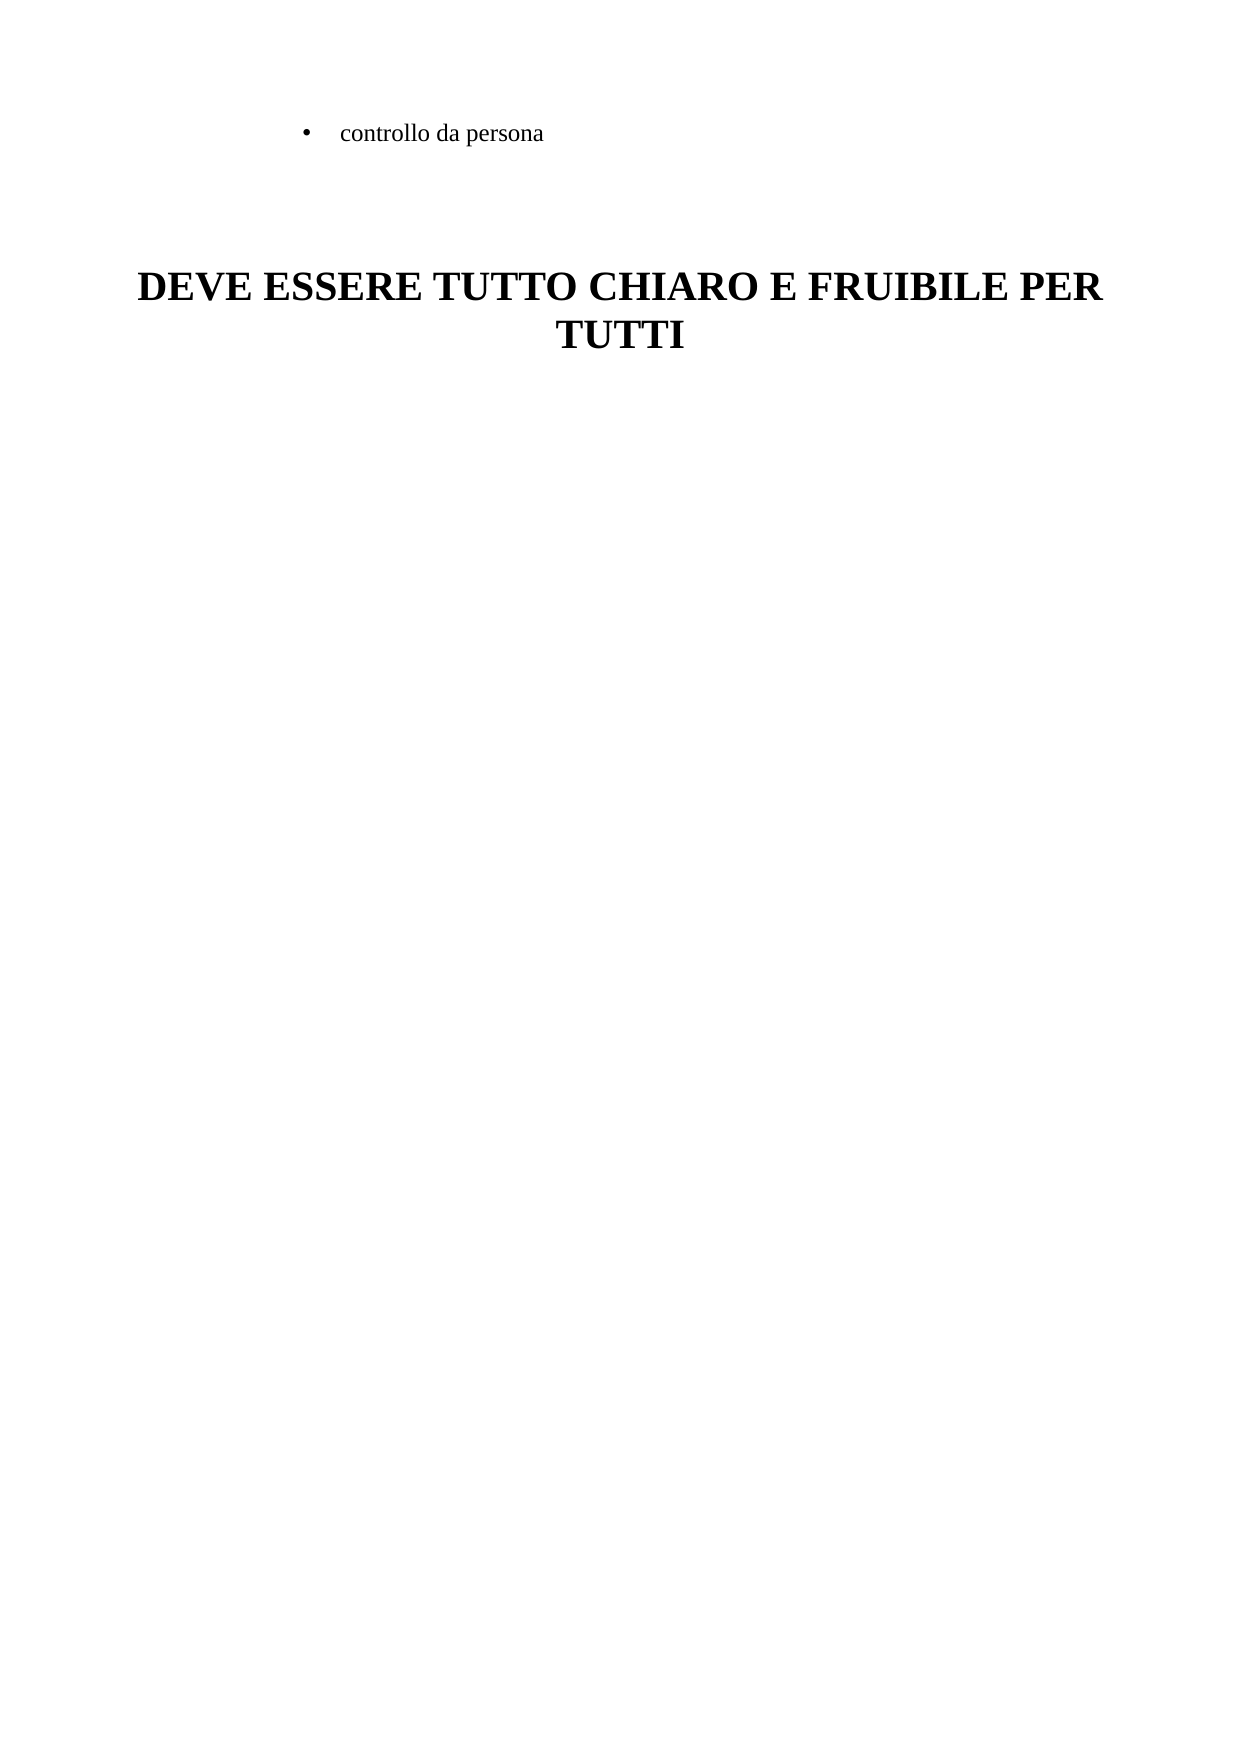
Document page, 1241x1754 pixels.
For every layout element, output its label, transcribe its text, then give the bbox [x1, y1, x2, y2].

list controllo da persona [302, 118, 1122, 147]
text DEVE ESSERE TUTTO CHIARO E FRUIBILE PER TUTTI [118, 262, 1122, 358]
